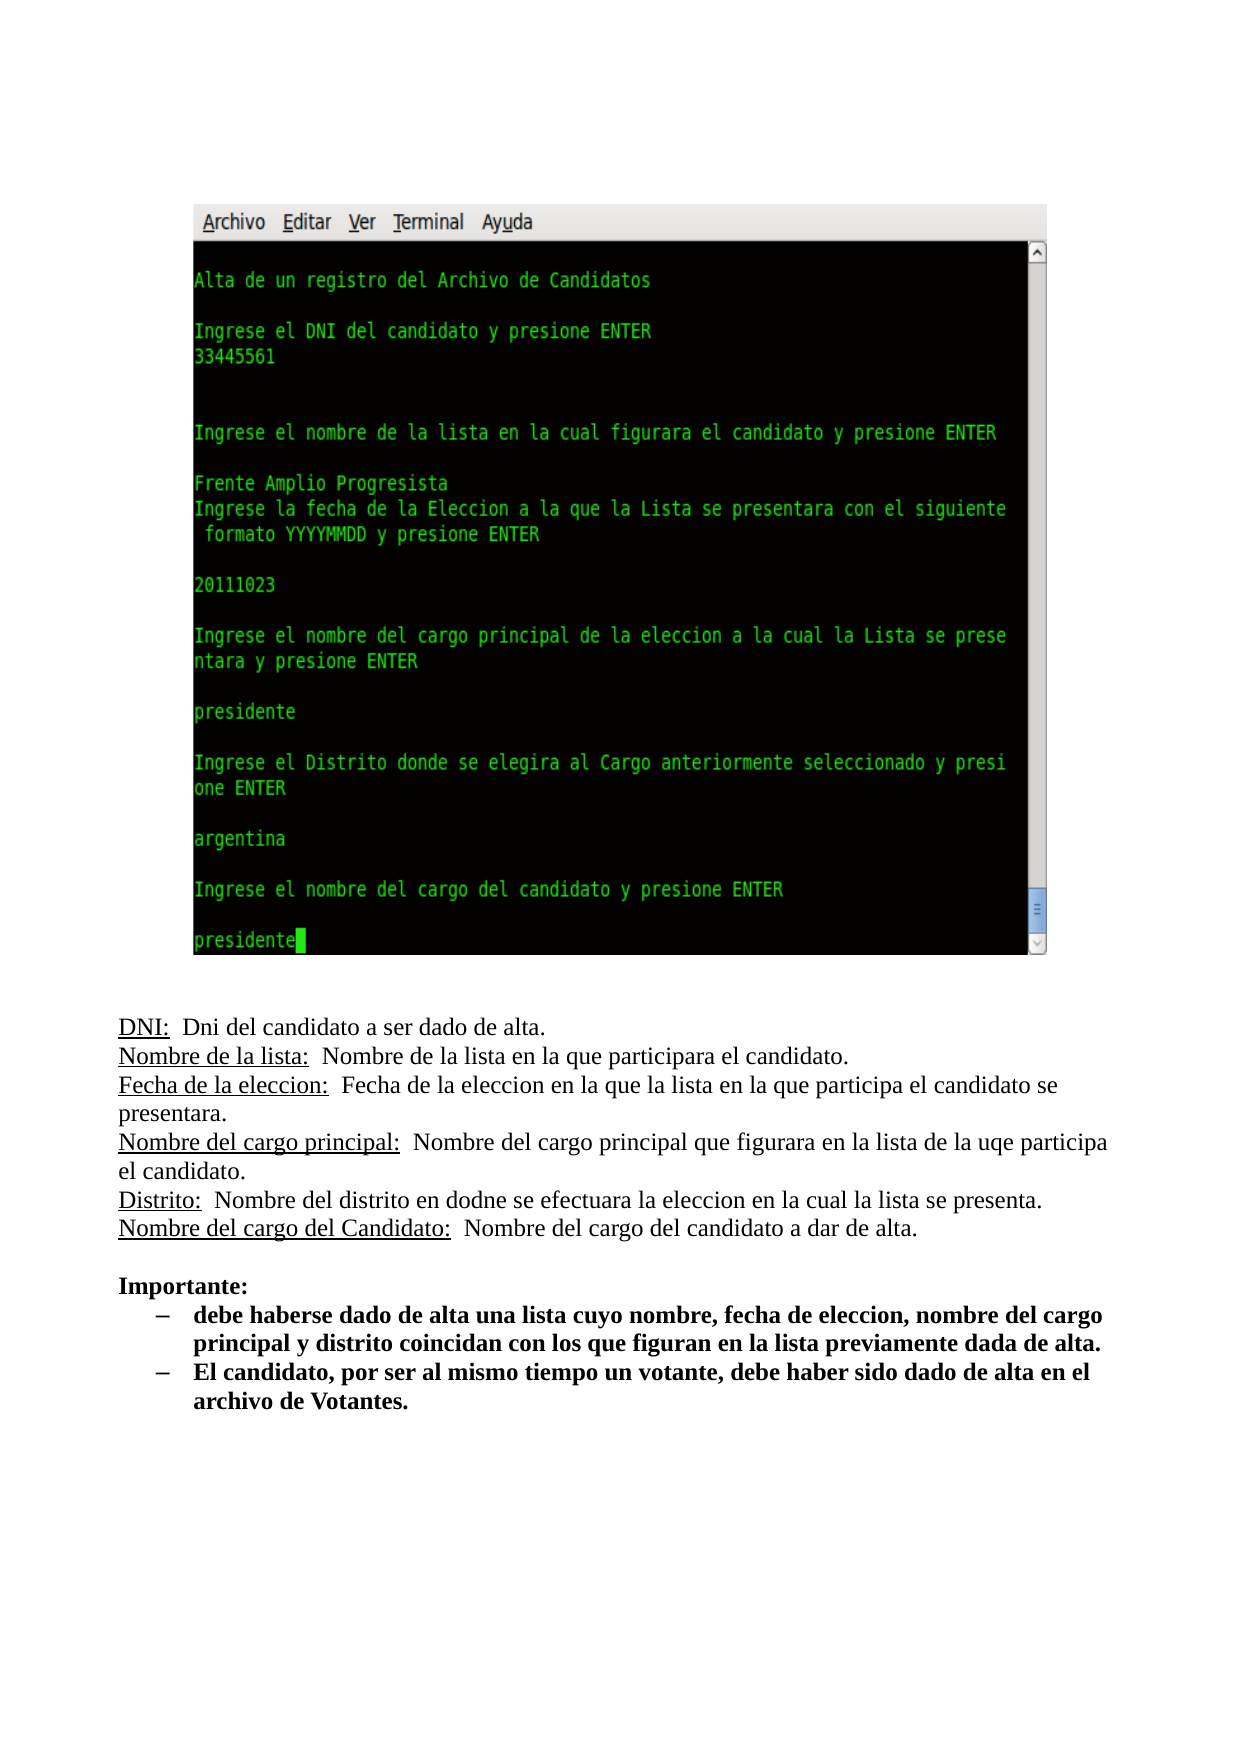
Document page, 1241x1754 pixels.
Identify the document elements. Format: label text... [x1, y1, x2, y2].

list El candidato, por ser al mismo tiempo un votante, debe haber sido dado de alta en el archivo de Votantes. [156, 1357, 1122, 1415]
text Importante: [118, 1271, 1122, 1300]
text Nombre del cargo del Candidato: Nombre del cargo del candidato a dar de alta. [118, 1213, 1122, 1242]
text Fecha de la eleccion: Fecha de la eleccion en la que la lista en la que participa el candidato se presentara. [118, 1070, 1122, 1127]
text Nombre del cargo principal: Nombre del cargo principal que figurara en la lista de la uqe participa el candidato. [118, 1127, 1122, 1185]
text DNI: Dni del candidato a ser dado de alta. [118, 1012, 1122, 1041]
text Nombre de la lista: Nombre de la lista en la que participara el candidato. [118, 1041, 1122, 1070]
text Distrito: Nombre del distrito en dodne se efectuara la eleccion en la cual la lista se presenta. [118, 1185, 1122, 1213]
picture [193, 204, 1047, 955]
list debe haberse dado de alta una lista cuyo nombre, fecha de eleccion, nombre del cargo principal y distrito coincidan con los que figuran en la lista previamente dada de alta. [156, 1300, 1122, 1357]
